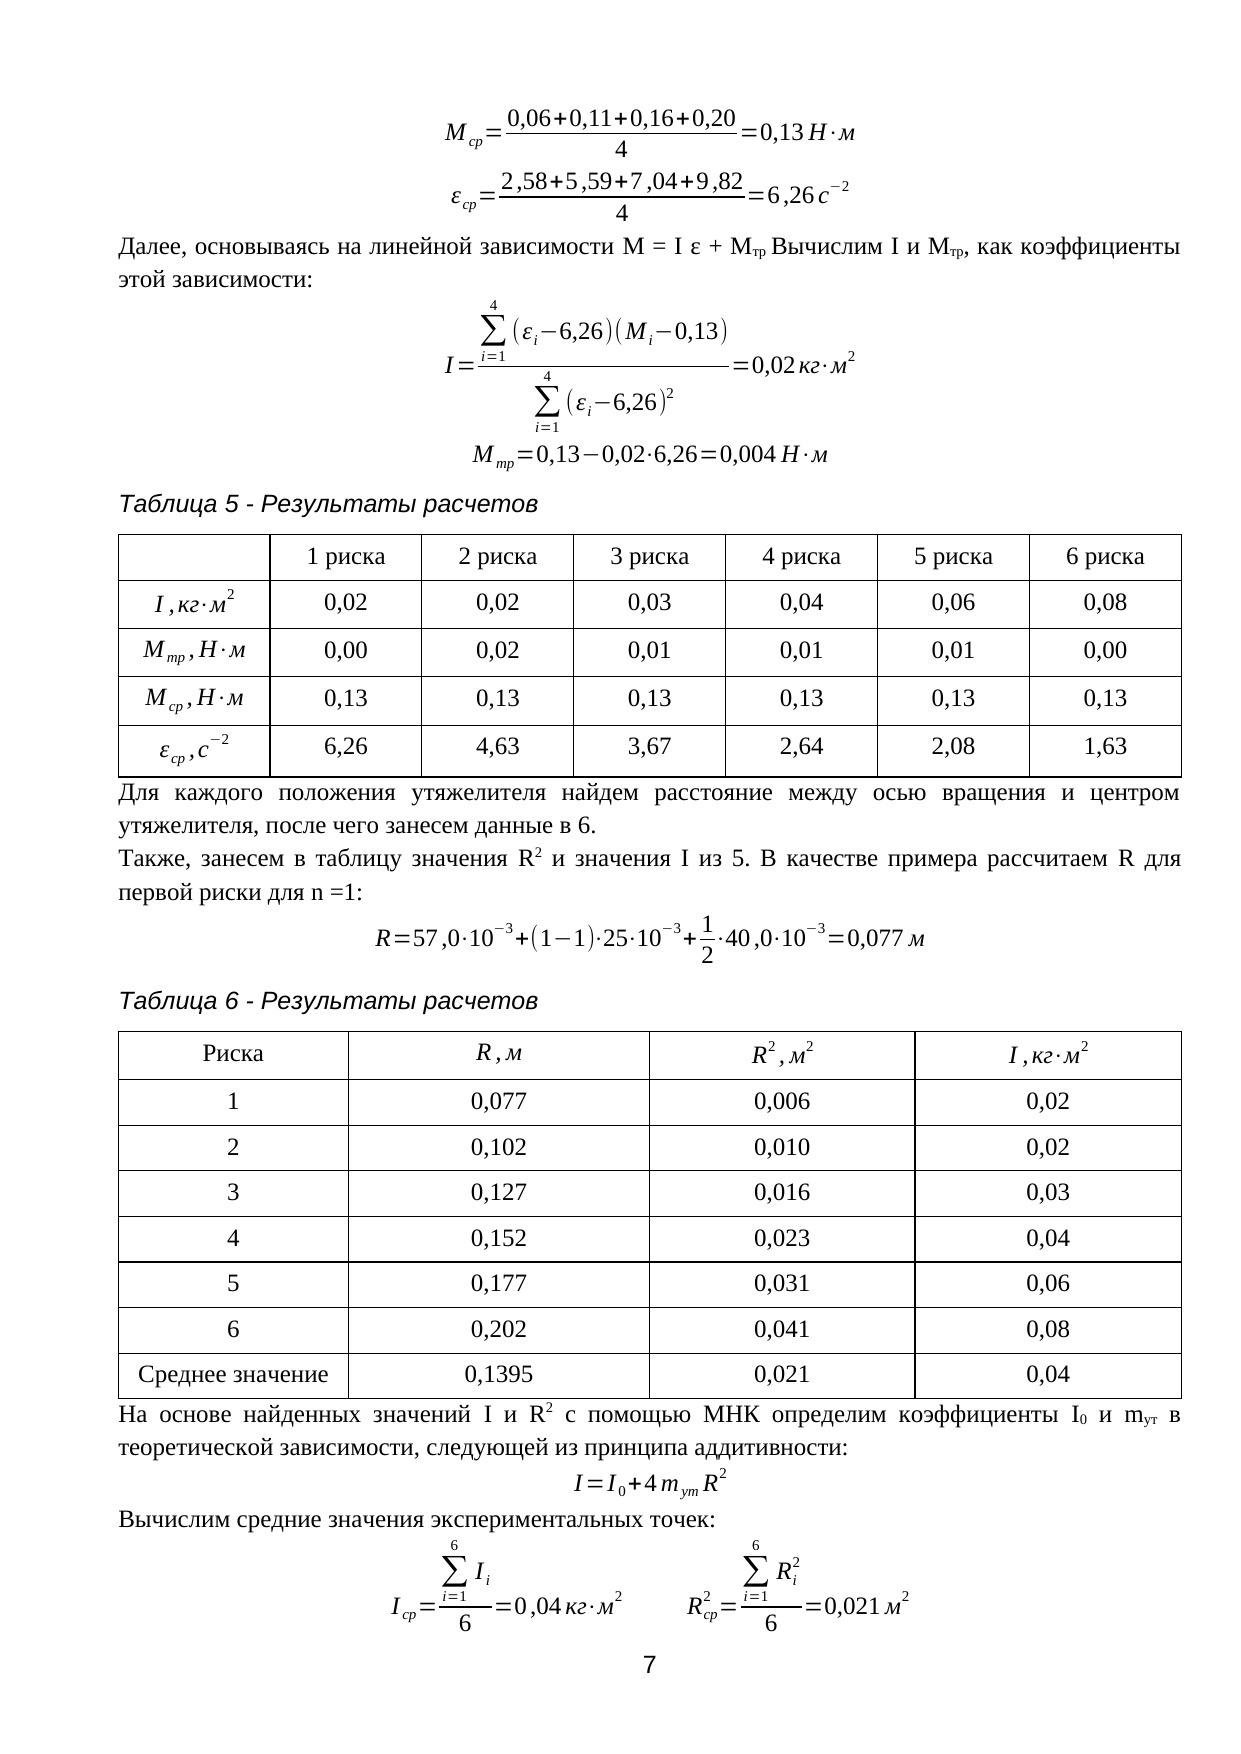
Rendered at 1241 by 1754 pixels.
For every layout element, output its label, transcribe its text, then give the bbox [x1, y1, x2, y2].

table_cell 0,02 [422, 581, 573, 628]
table_cell 0,03 [916, 1171, 1181, 1216]
table_cell 0,13 [726, 677, 877, 724]
table_header 5 риска [878, 535, 1029, 580]
table_cell 0,023 [650, 1217, 914, 1261]
table_header [650, 1032, 914, 1079]
table_cell 0,08 [916, 1308, 1181, 1352]
text Вычислим средние значения экспериментальных точек: [118, 1504, 1181, 1533]
table_cell 0,03 [574, 581, 725, 628]
table_cell 0,06 [878, 581, 1029, 628]
table_cell 0,02 [916, 1126, 1181, 1170]
table_cell 0,00 [271, 629, 421, 676]
table_cell 0,01 [878, 629, 1029, 676]
table_cell 4,63 [422, 726, 573, 776]
table_cell 2 [119, 1126, 348, 1170]
text На основе найденных значений I и R2 с помощью МНК определим коэффициенты I0 и mут в теоретической зависимости, следующей из принципа аддитивности: [118, 1399, 1181, 1461]
table_cell 1,63 [1030, 726, 1181, 776]
table_cell 0,13 [878, 677, 1029, 724]
table_cell [119, 629, 269, 676]
table_header [916, 1032, 1181, 1079]
table_cell 0,102 [349, 1126, 649, 1170]
table_cell 0,1395 [349, 1354, 649, 1398]
table_cell 0,13 [271, 677, 421, 724]
table_cell 0,13 [574, 677, 725, 724]
table_header Риска [119, 1032, 348, 1079]
text Таблица 6 - Результаты расчетов [118, 986, 1181, 1014]
table_header 4 риска [726, 535, 877, 580]
table_cell 4 [119, 1217, 348, 1261]
table_cell 0,01 [726, 629, 877, 676]
table_cell 0,152 [349, 1217, 649, 1261]
text Также, занесем в таблицу значения R2 и значения I из Таблица 5. В качестве примера рассчитаем R для первой риски для n =1: [118, 843, 1181, 905]
table_cell 0,031 [650, 1263, 914, 1307]
table_cell 0,02 [916, 1080, 1181, 1125]
text Для каждого положения утяжелителя найдем расстояние между осью вращения и центром утяжелителя, после чего занесем данные в Таблица 6. [118, 778, 1181, 839]
table_cell 0,13 [1030, 677, 1181, 724]
table_cell [119, 726, 269, 776]
table_cell 6 [119, 1308, 348, 1352]
table_cell [119, 677, 269, 724]
table_cell 0,08 [1030, 581, 1181, 628]
table_cell 0,202 [349, 1308, 649, 1352]
table_header 3 риска [574, 535, 725, 580]
table_cell 0,04 [916, 1354, 1181, 1398]
table_cell 0,041 [650, 1308, 914, 1352]
table_header 2 риска [422, 535, 573, 580]
table_cell 3,67 [574, 726, 725, 776]
table_header 6 риска [1030, 535, 1181, 580]
table_cell 0,077 [349, 1080, 649, 1125]
table_cell 0,010 [650, 1126, 914, 1170]
table_cell 0,04 [916, 1217, 1181, 1261]
table_header [119, 535, 269, 580]
table_cell 6,26 [271, 726, 421, 776]
table_cell 2,64 [726, 726, 877, 776]
table_cell 0,01 [574, 629, 725, 676]
table_cell 3 [119, 1171, 348, 1216]
table_cell 0,177 [349, 1263, 649, 1307]
table_cell 0,00 [1030, 629, 1181, 676]
table_cell 0,021 [650, 1354, 914, 1398]
table_cell 1 [119, 1080, 348, 1125]
table_cell 5 [119, 1263, 348, 1307]
table_cell 0,04 [726, 581, 877, 628]
table_cell 0,02 [422, 629, 573, 676]
table_cell 2,08 [878, 726, 1029, 776]
table_cell 0,02 [271, 581, 421, 628]
table_cell 0,06 [916, 1263, 1181, 1307]
table_cell 0,006 [650, 1080, 914, 1125]
table_cell Среднее значение [119, 1354, 348, 1398]
table_cell 0,127 [349, 1171, 649, 1216]
text Далее, основываясь на линейной зависимости M = I ε + Mтр Вычислим I и Mтр, как коэффициенты этой зависимости: [118, 231, 1181, 293]
table_cell 0,016 [650, 1171, 914, 1216]
table_header 1 риска [271, 535, 421, 580]
table_cell [119, 581, 269, 628]
text Таблица 5 - Результаты расчетов [118, 489, 1181, 517]
table_header [349, 1032, 649, 1079]
table_cell 0,13 [422, 677, 573, 724]
